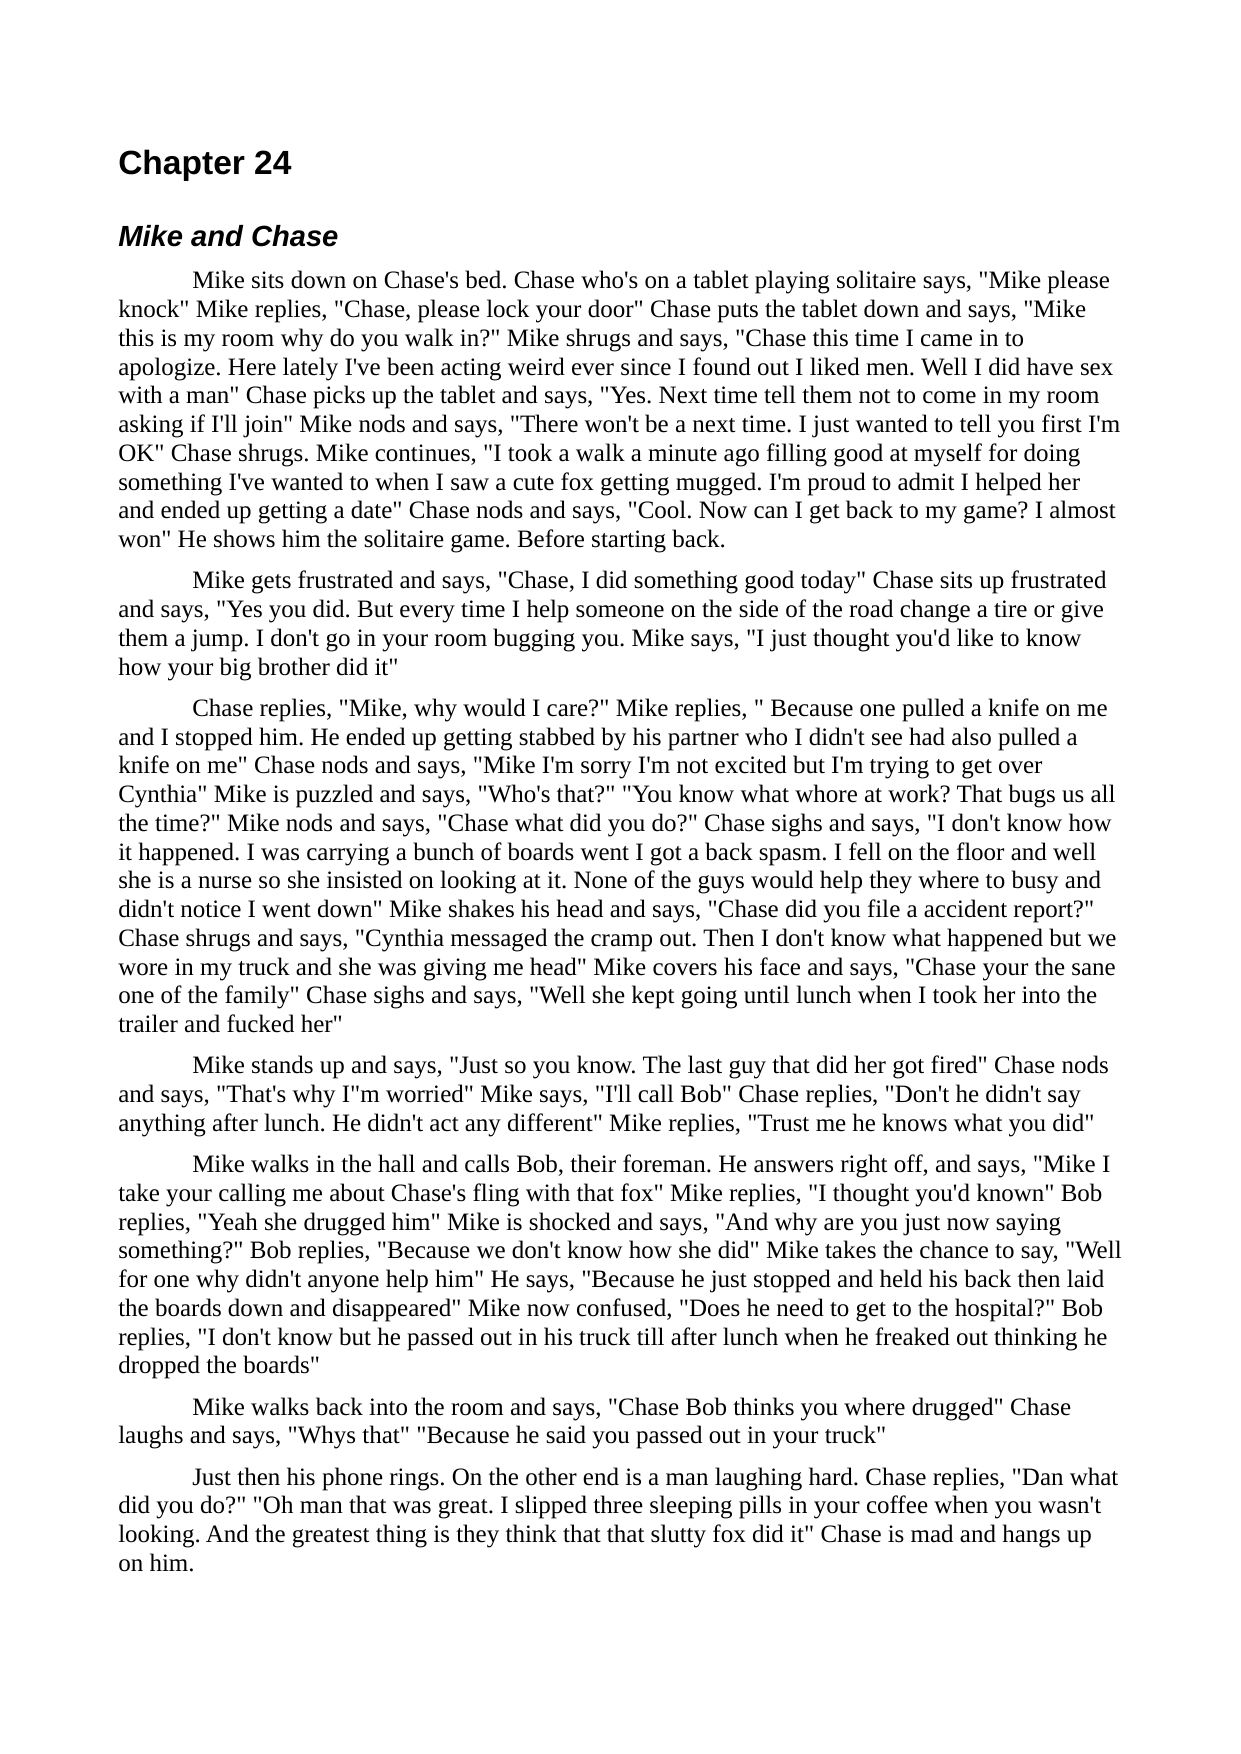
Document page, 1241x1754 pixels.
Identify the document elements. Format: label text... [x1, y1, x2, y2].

text Mike stands up and says, "Just so you know. The last guy that did her got fired" Chase nods and says, "That's why I"m worried" Mike says, "I'll call Bob" Chase replies, "Don't he didn't say anything after lunch. He didn't act any different" Mike replies, "Trust me he knows what you did" [118, 1050, 1122, 1137]
text Mike gets frustrated and says, "Chase, I did something good today" Chase sits up frustrated and says, "Yes you did. But every time I help someone on the side of the road change a tire or give them a jump. I don't go in your room bugging you. Mike says, "I just thought you'd like to know how your big brother did it" [118, 565, 1122, 680]
text Mike sits down on Chase's bed. Chase who's on a tablet playing solitaire says, "Mike please knock" Mike replies, "Chase, please lock your door" Chase puts the tablet down and says, "Mike this is my room why do you walk in?" Mike shrugs and says, "Chase this time I came in to apologize. Here lately I've been acting weird ever since I found out I liked men. Well I did have sex with a man" Chase picks up the tablet and says, "Yes. Next time tell them not to come in my room asking if I'll join" Mike nods and says, "There won't be a next time. I just wanted to tell you first I'm OK" Chase shrugs. Mike continues, "I took a walk a minute ago filling good at myself for doing something I've wanted to when I saw a cute fox getting mugged. I'm proud to admit I helped her and ended up getting a date" Chase nods and says, "Cool. Now can I get back to my game? I almost won" He shows him the solitaire game. Before starting back. [118, 265, 1122, 553]
text Chase replies, "Mike, why would I care?" Mike replies, " Because one pulled a knife on me and I stopped him. He ended up getting stabbed by his partner who I didn't see had also pulled a knife on me" Chase nods and says, "Mike I'm sorry I'm not excited but I'm trying to get over Cynthia" Mike is puzzled and says, "Who's that?" "You know what whore at work? That bugs us all the time?" Mike nods and says, "Chase what did you do?" Chase sighs and says, "I don't know how it happened. I was carrying a bunch of boards went I got a back spasm. I fell on the floor and well she is a nurse so she insisted on looking at it. None of the guys would help they where to busy and didn't notice I went down" Mike shakes his head and says, "Chase did you file a accident report?" Chase shrugs and says, "Cynthia messaged the cramp out. Then I don't know what happened but we wore in my truck and she was giving me head" Mike covers his face and says, "Chase your the sane one of the family" Chase sighs and says, "Well she kept going until lunch when I took her into the trailer and fucked her" [118, 693, 1122, 1038]
text Mike walks in the hall and calls Bob, their foreman. He answers right off, and says, "Mike I take your calling me about Chase's fling with that fox" Mike replies, "I thought you'd known" Bob replies, "Yeah she drugged him" Mike is shocked and says, "And why are you just now saying something?" Bob replies, "Because we don't know how she did" Mike takes the chance to say, "Well for one why didn't anyone help him" He says, "Because he just stopped and held his back then laid the boards down and disappeared" Mike now confused, "Does he need to get to the hospital?" Bob replies, "I don't know but he passed out in his truck till after lunch when he freaked out thinking he dropped the boards" [118, 1149, 1122, 1379]
subtitle Mike and Chase [118, 219, 1122, 253]
text Mike walks back into the room and says, "Chase Bob thinks you where drugged" Chase laughs and says, "Whys that" "Because he said you passed out in your truck" [118, 1392, 1122, 1449]
subtitle Chapter 24 [118, 143, 1122, 182]
text Just then his phone rings. On the other end is a man laughing hard. Chase replies, "Dan what did you do?" "Oh man that was great. I slipped three sleeping pills in your coffee when you wasn't looking. And the greatest thing is they think that that slutty fox did it" Chase is mad and hangs up on him. [118, 1462, 1122, 1577]
